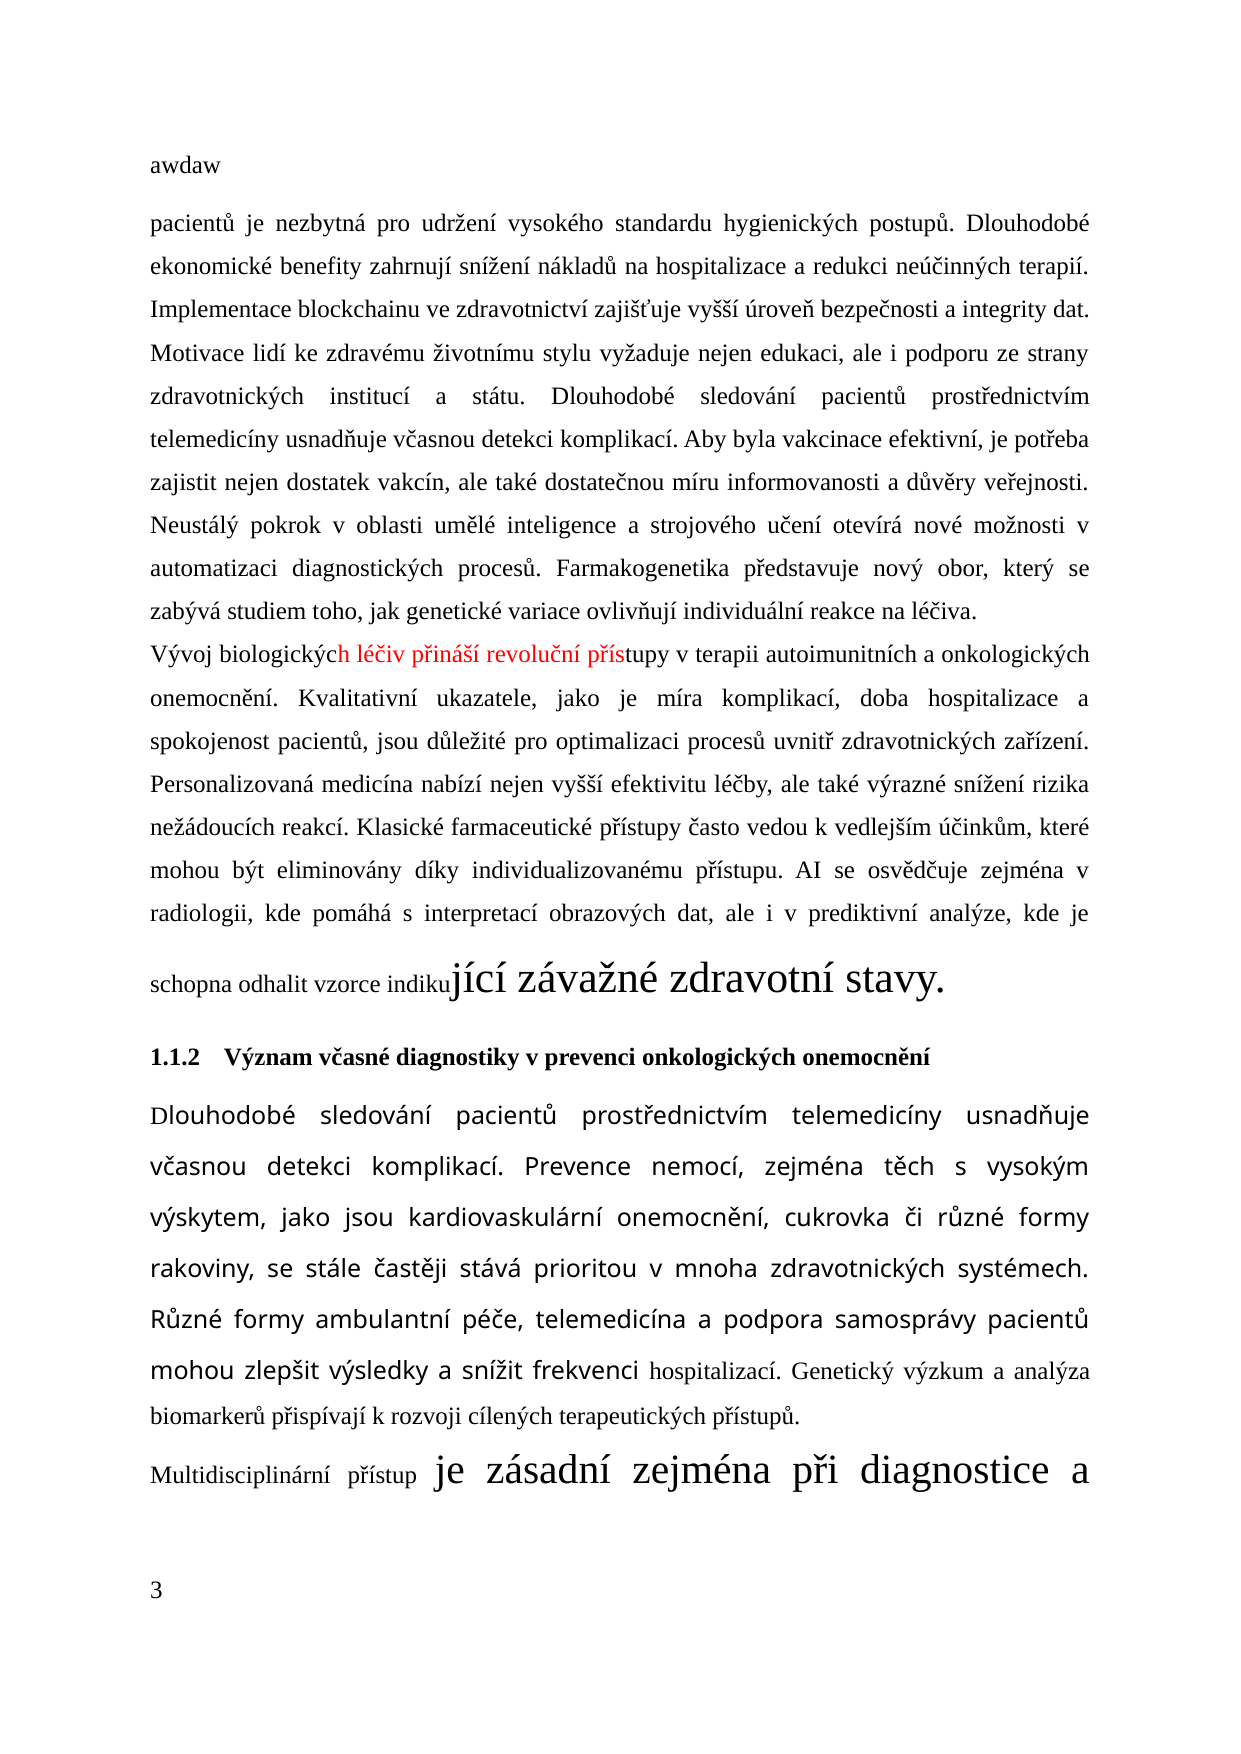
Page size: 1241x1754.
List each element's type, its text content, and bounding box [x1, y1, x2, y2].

text Multidisciplinární přístup je zásadní zejména při diagnostice a [150, 1444, 1090, 1492]
text pacientů je nezbytná pro udržení vysokého standardu hygienických postupů. Dlouhodobé ekonomické benefity zahrnují snížení nákladů na hospitalizace a redukci neúčinných terapií. Implementace blockchainu ve zdravotnictví zajišťuje vyšší úroveň bezpečnosti a integrity dat. [150, 208, 1090, 323]
subtitle Význam včasné diagnostiky v prevenci onkologických onemocnění [150, 1042, 1090, 1071]
text Dlouhodobé sledování pacientů prostřednictvím telemedicíny usnadňuje včasnou detekci komplikací. Prevence nemocí, zejména těch s vysokým výskytem, jako jsou kardiovaskulární onemocnění, cukrovka či různé formy rakoviny, se stále častěji stává prioritou v mnoha zdravotnických systémech. Různé formy ambulantní péče, telemedicína a podpora samosprávy pacientů mohou zlepšit výsledky a snížit frekvenci hospitalizací. Genetický výzkum a analýza biomarkerů přispívají k rozvoji cílených terapeutických přístupů. [150, 1098, 1090, 1430]
text Motivace lidí ke zdravému životnímu stylu vyžaduje nejen edukaci, ale i podporu ze strany zdravotnických institucí a státu. Dlouhodobé sledování pacientů prostřednictvím telemedicíny usnadňuje včasnou detekci komplikací. Aby byla vakcinace efektivní, je potřeba zajistit nejen dostatek vakcín, ale také dostatečnou míru informovanosti a důvěry veřejnosti. Neustálý pokrok v oblasti umělé inteligence a strojového učení otevírá nové možnosti v automatizaci diagnostických procesů. Farmakogenetika představuje nový obor, který se zabývá studiem toho, jak genetické variace ovlivňují individuální reakce na léčiva. [150, 338, 1090, 625]
text Vývoj biologických léčiv přináší revoluční přístupy v terapii autoimunitních a onkologických onemocnění. Kvalitativní ukazatele, jako je míra komplikací, doba hospitalizace a spokojenost pacientů, jsou důležité pro optimalizaci procesů uvnitř zdravotnických zařízení. Personalizovaná medicína nabízí nejen vyšší efektivitu léčby, ale také výrazné snížení rizika nežádoucích reakcí. Klasické farmaceutické přístupy často vedou k vedlejším účinkům, které mohou být eliminovány díky individualizovanému přístupu. AI se osvědčuje zejména v radiologii, kde pomáhá s interpretací obrazových dat, ale i v prediktivní analýze, kde je schopna odhalit vzorce indikující závažné zdravotní stavy. [150, 639, 1090, 1002]
